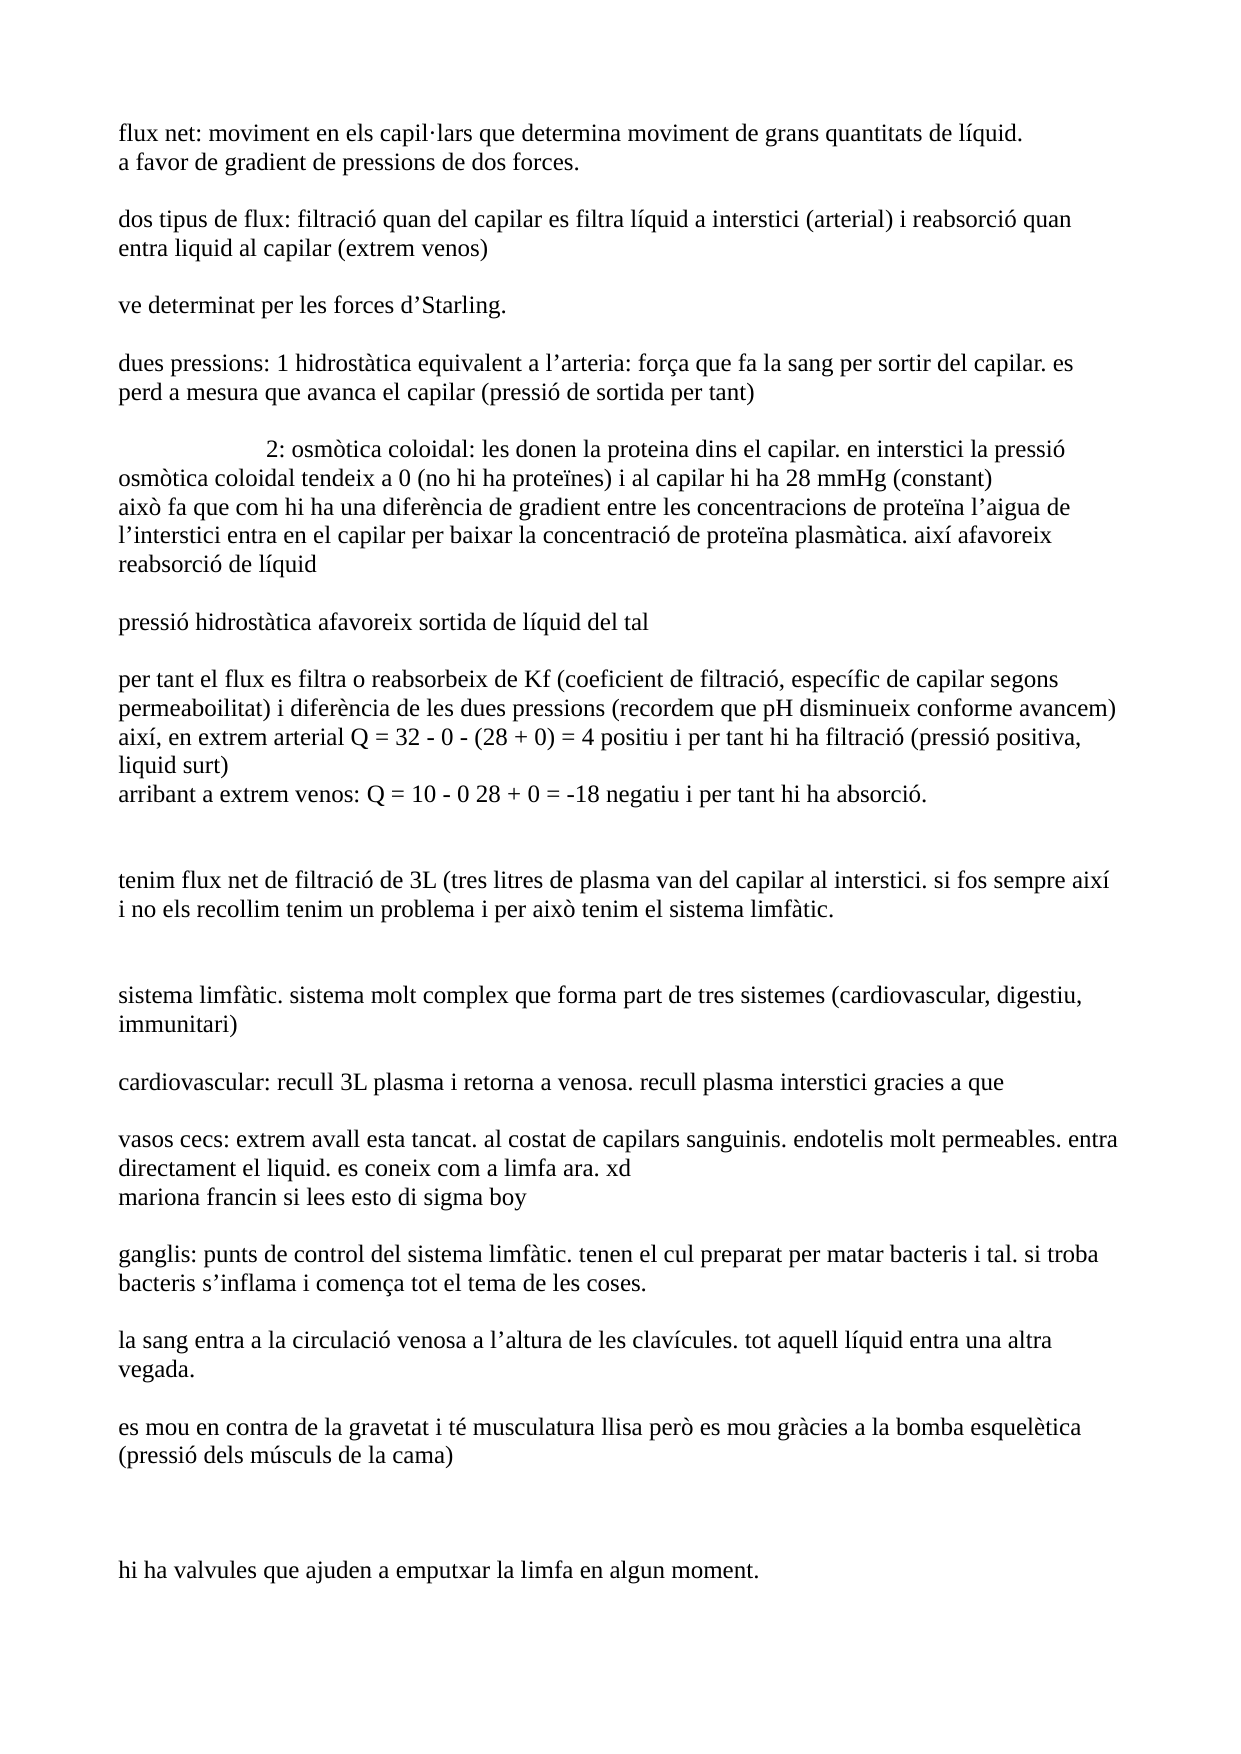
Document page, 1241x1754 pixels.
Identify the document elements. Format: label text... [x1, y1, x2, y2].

text així, en extrem arterial Q = 32 - 0 - (28 + 0) = 4 positiu i per tant hi ha filtració (pressió positiva, liquid surt) [118, 722, 1122, 779]
text dos tipus de flux: filtració quan del capilar es filtra líquid a interstici (arterial) i reabsorció quan entra liquid al capilar (extrem venos) [118, 204, 1122, 262]
text la sang entra a la circulació venosa a l’altura de les clavícules. tot aquell líquid entra una altra vegada. [118, 1326, 1122, 1383]
text ganglis: punts de control del sistema limfàtic. tenen el cul preparat per matar bacteris i tal. si troba bacteris s’inflama i comença tot el tema de les coses. [118, 1239, 1122, 1297]
text vasos cecs: extrem avall esta tancat. al costat de capilars sanguinis. endotelis molt permeables. entra directament el liquid. es coneix com a limfa ara. xd [118, 1124, 1122, 1182]
text a favor de gradient de pressions de dos forces. [118, 147, 1122, 176]
text per tant el flux es filtra o reabsorbeix de Kf (coeficient de filtració, específic de capilar segons permeaboilitat) i diferència de les dues pressions (recordem que pH disminueix conforme avancem) [118, 664, 1122, 722]
text mariona francin si lees esto di sigma boy [118, 1182, 1122, 1211]
text es mou en contra de la gravetat i té musculatura llisa però es mou gràcies a la bomba esquelètica (pressió dels músculs de la cama) [118, 1412, 1122, 1469]
text cardiovascular: recull 3L plasma i retorna a venosa. recull plasma interstici gracies a que [118, 1067, 1122, 1096]
text això fa que com hi ha una diferència de gradient entre les concentracions de proteïna l’aigua de l’interstici entra en el capilar per baixar la concentració de proteïna plasmàtica. així afavoreix reabsorció de líquid [118, 492, 1122, 578]
text arribant a extrem venos: Q = 10 - 0 28 + 0 = -18 negatiu i per tant hi ha absorció. [118, 779, 1122, 808]
text sistema limfàtic. sistema molt complex que forma part de tres sistemes (cardiovascular, digestiu, immunitari) [118, 981, 1122, 1038]
text pressió hidrostàtica afavoreix sortida de líquid del tal [118, 607, 1122, 636]
text tenim flux net de filtració de 3L (tres litres de plasma van del capilar al interstici. si fos sempre així i no els recollim tenim un problema i per això tenim el sistema limfàtic. [118, 866, 1122, 923]
text hi ha valvules que ajuden a emputxar la limfa en algun moment. [118, 1556, 1122, 1584]
text dues pressions: 1 hidrostàtica equivalent a l’arteria: força que fa la sang per sortir del capilar. es perd a mesura que avanca el capilar (pressió de sortida per tant) [118, 348, 1122, 406]
text 2: osmòtica coloidal: les donen la proteina dins el capilar. en interstici la pressió osmòtica coloidal tendeix a 0 (no hi ha proteïnes) i al capilar hi ha 28 mmHg (constant) [118, 434, 1122, 492]
text ve determinat per les forces d’Starling. [118, 291, 1122, 319]
text flux net: moviment en els capil·lars que determina moviment de grans quantitats de líquid. [118, 118, 1122, 147]
